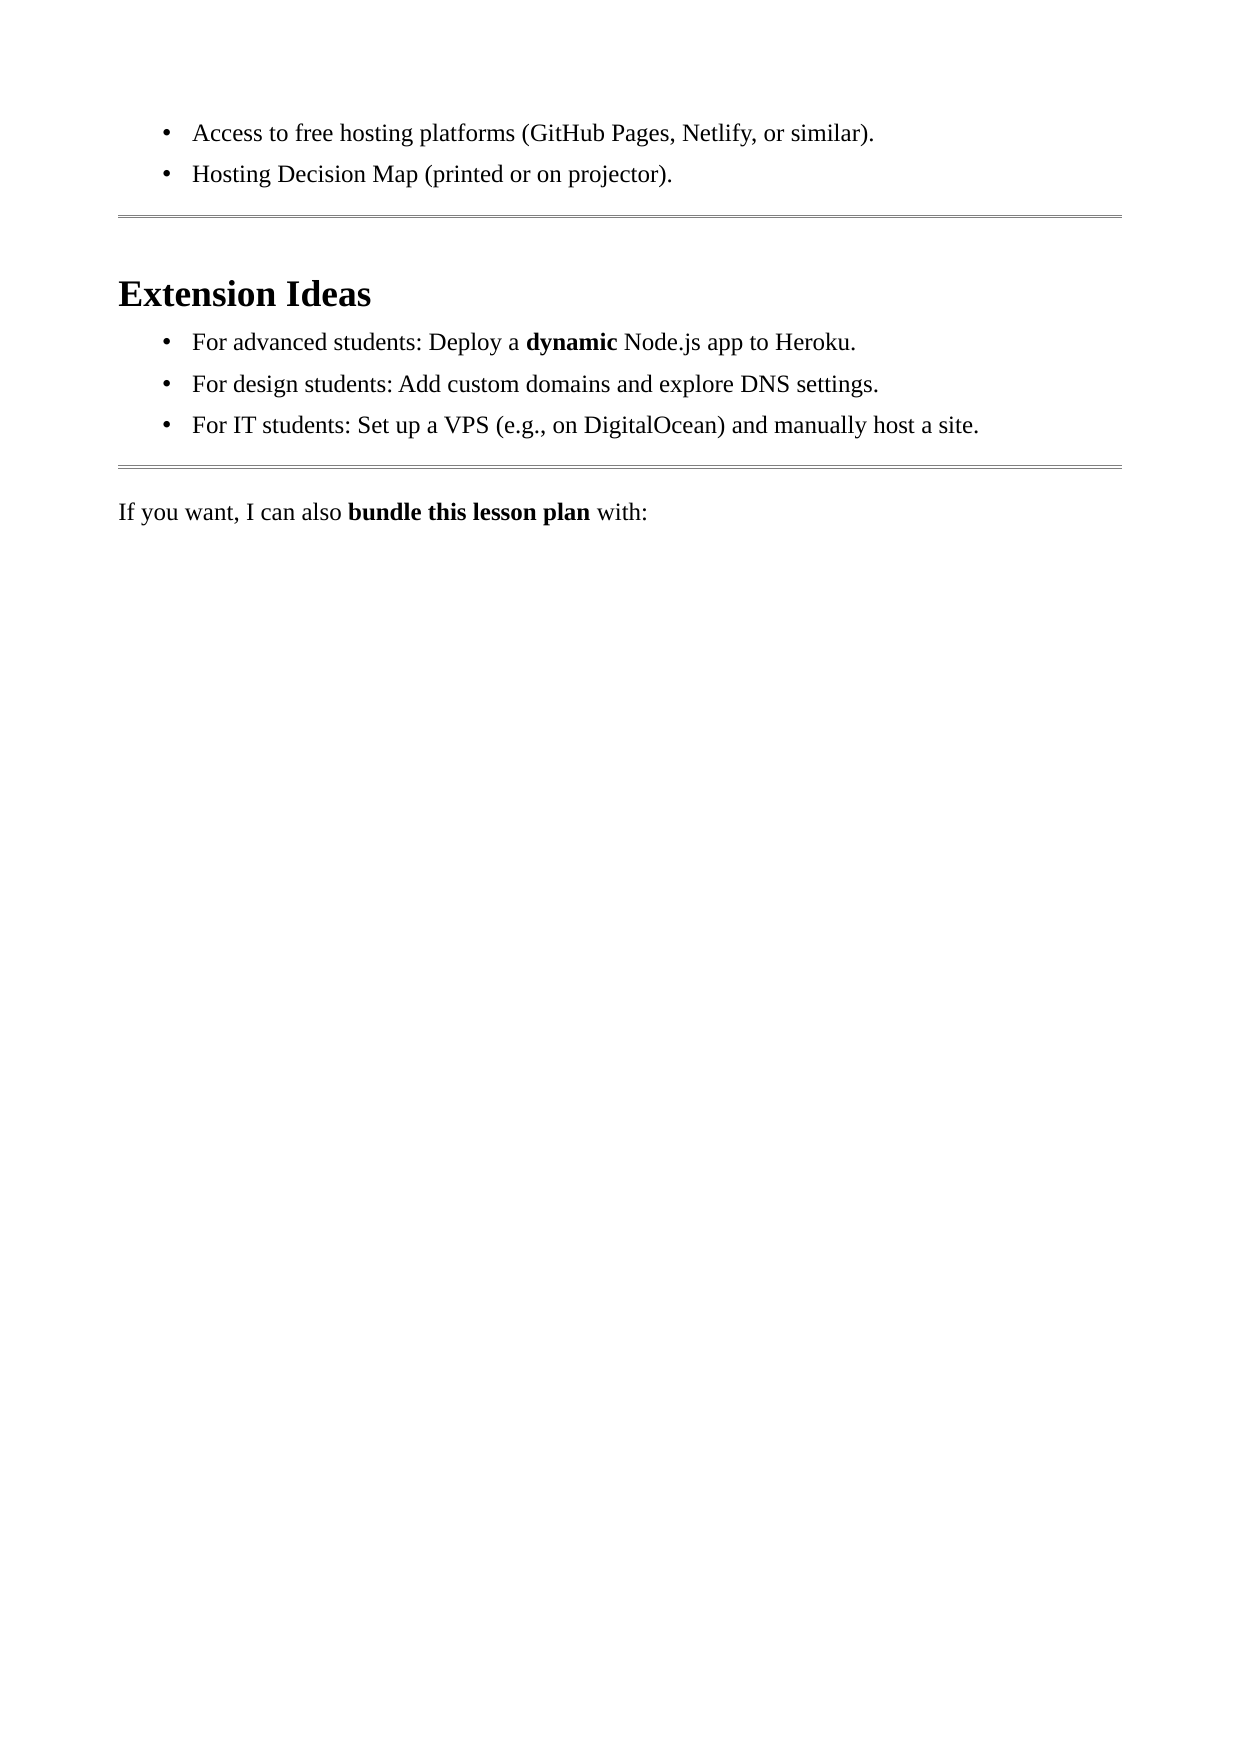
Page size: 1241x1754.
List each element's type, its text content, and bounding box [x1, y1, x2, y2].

list For IT students: Set up a VPS (e.g., on DigitalOcean) and manually host a site. [162, 410, 1122, 439]
subtitle Extension Ideas [118, 272, 1122, 315]
list For advanced students: Deploy a dynamic Node.js app to Heroku. [162, 327, 1122, 356]
list Access to free hosting platforms (GitHub Pages, Netlify, or similar). [162, 118, 1122, 147]
list For design students: Add custom domains and explore DNS settings. [162, 369, 1122, 397]
list Hosting Decision Map (printed or on projector). [162, 159, 1122, 188]
text If you want, I can also bundle this lesson plan with: [118, 497, 1122, 526]
